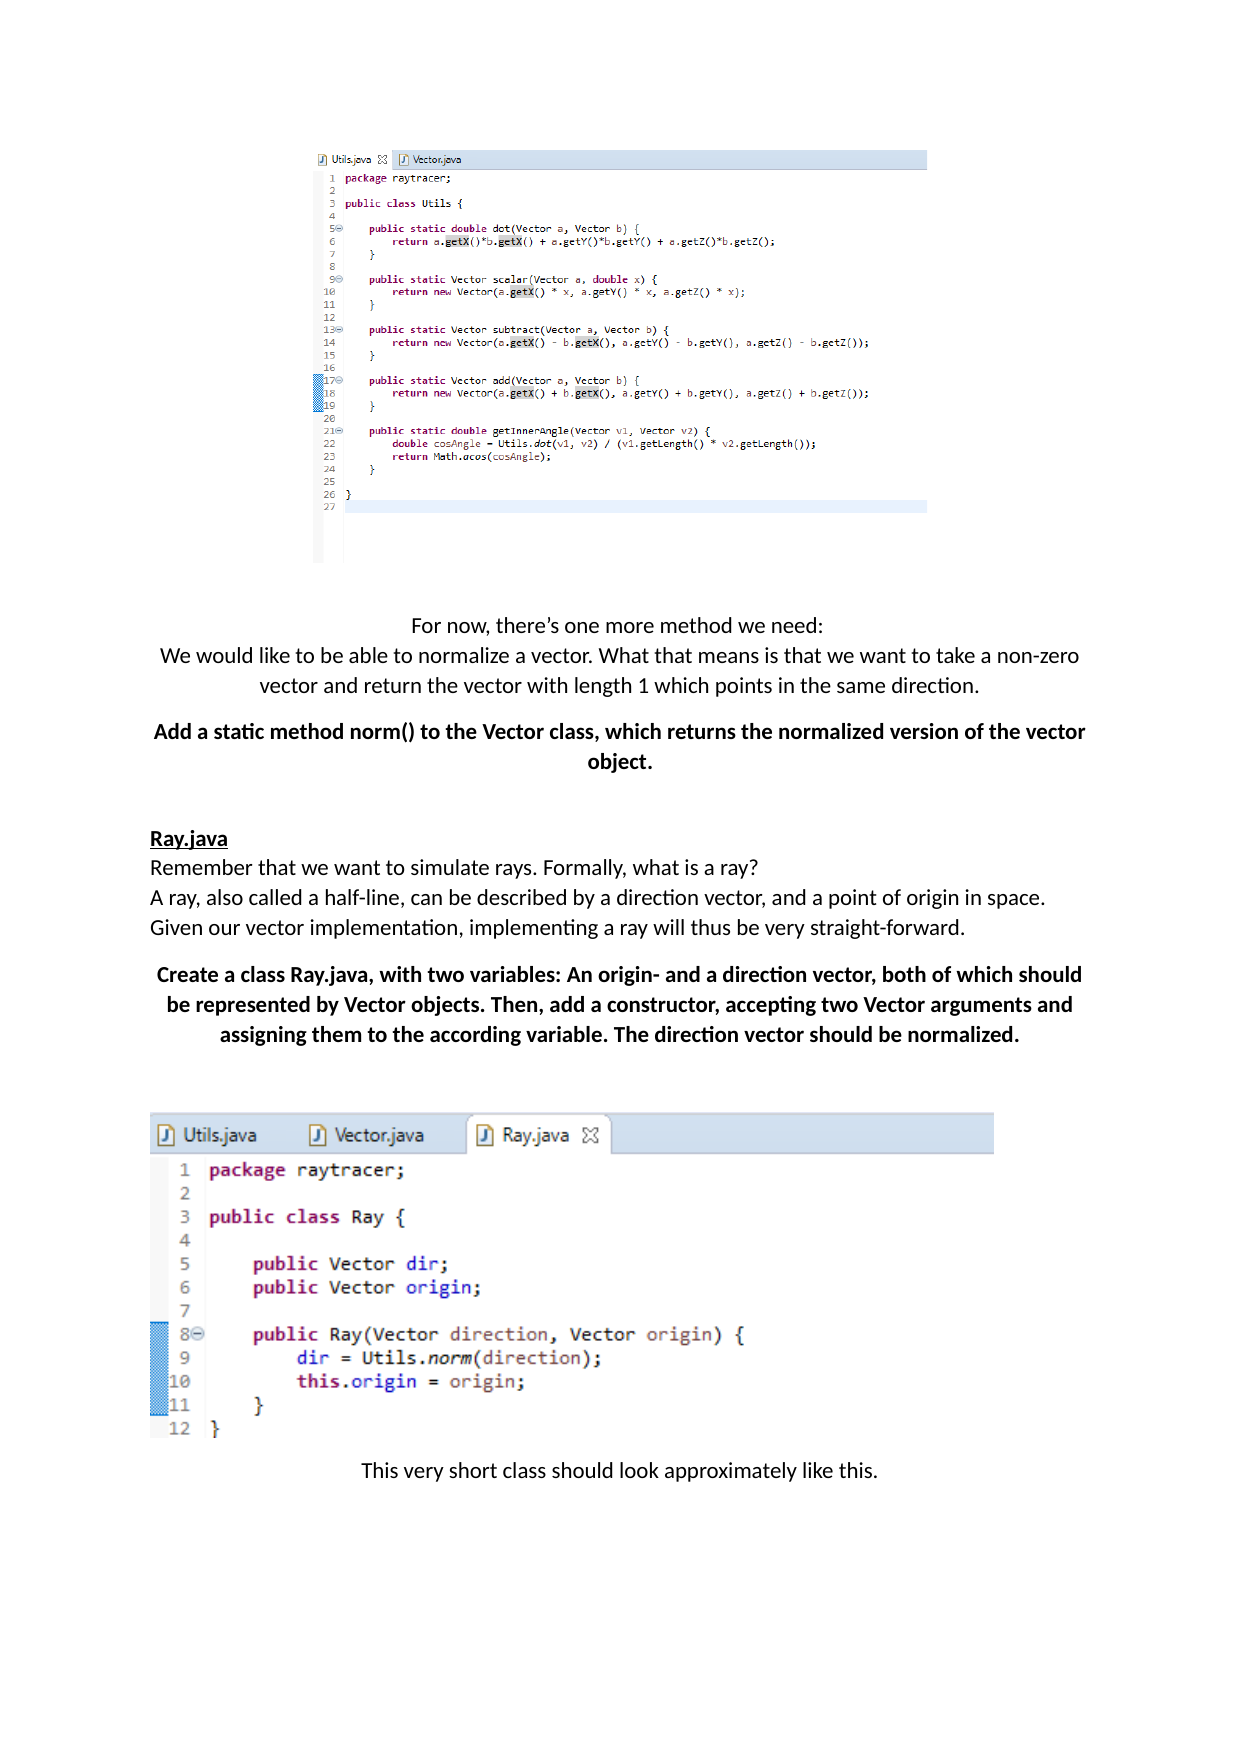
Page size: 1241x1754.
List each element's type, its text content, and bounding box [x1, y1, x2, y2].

text For now, there’s one more method we need: We would like to be able to normalize a vector. What that means is that we want to take a non-zero vector and return the vector with length 1 which points in the same direction. [150, 581, 1090, 699]
picture [313, 150, 928, 563]
text Ray.java Remember that we want to simulate rays. Formally, what is a ray? A ray, also called a half-line, can be described by a direction vector, and a point of origin in space. Given our vector implementation, implementing a ray will thus be very straight-forward. [150, 794, 1090, 941]
picture [150, 1112, 994, 1438]
text Add a static method norm() to the Vector class, which returns the normalized version of the vector object. [150, 717, 1090, 775]
text This very short class should look approximately like this. [150, 1456, 1090, 1484]
text Create a class Ray.java, with two variables: An origin- and a direction vector, both of which should be represented by Vector objects. Then, add a constructor, accepting two Vector arguments and assigning them to the according variable. The direction vector should be normalized. [150, 960, 1090, 1048]
